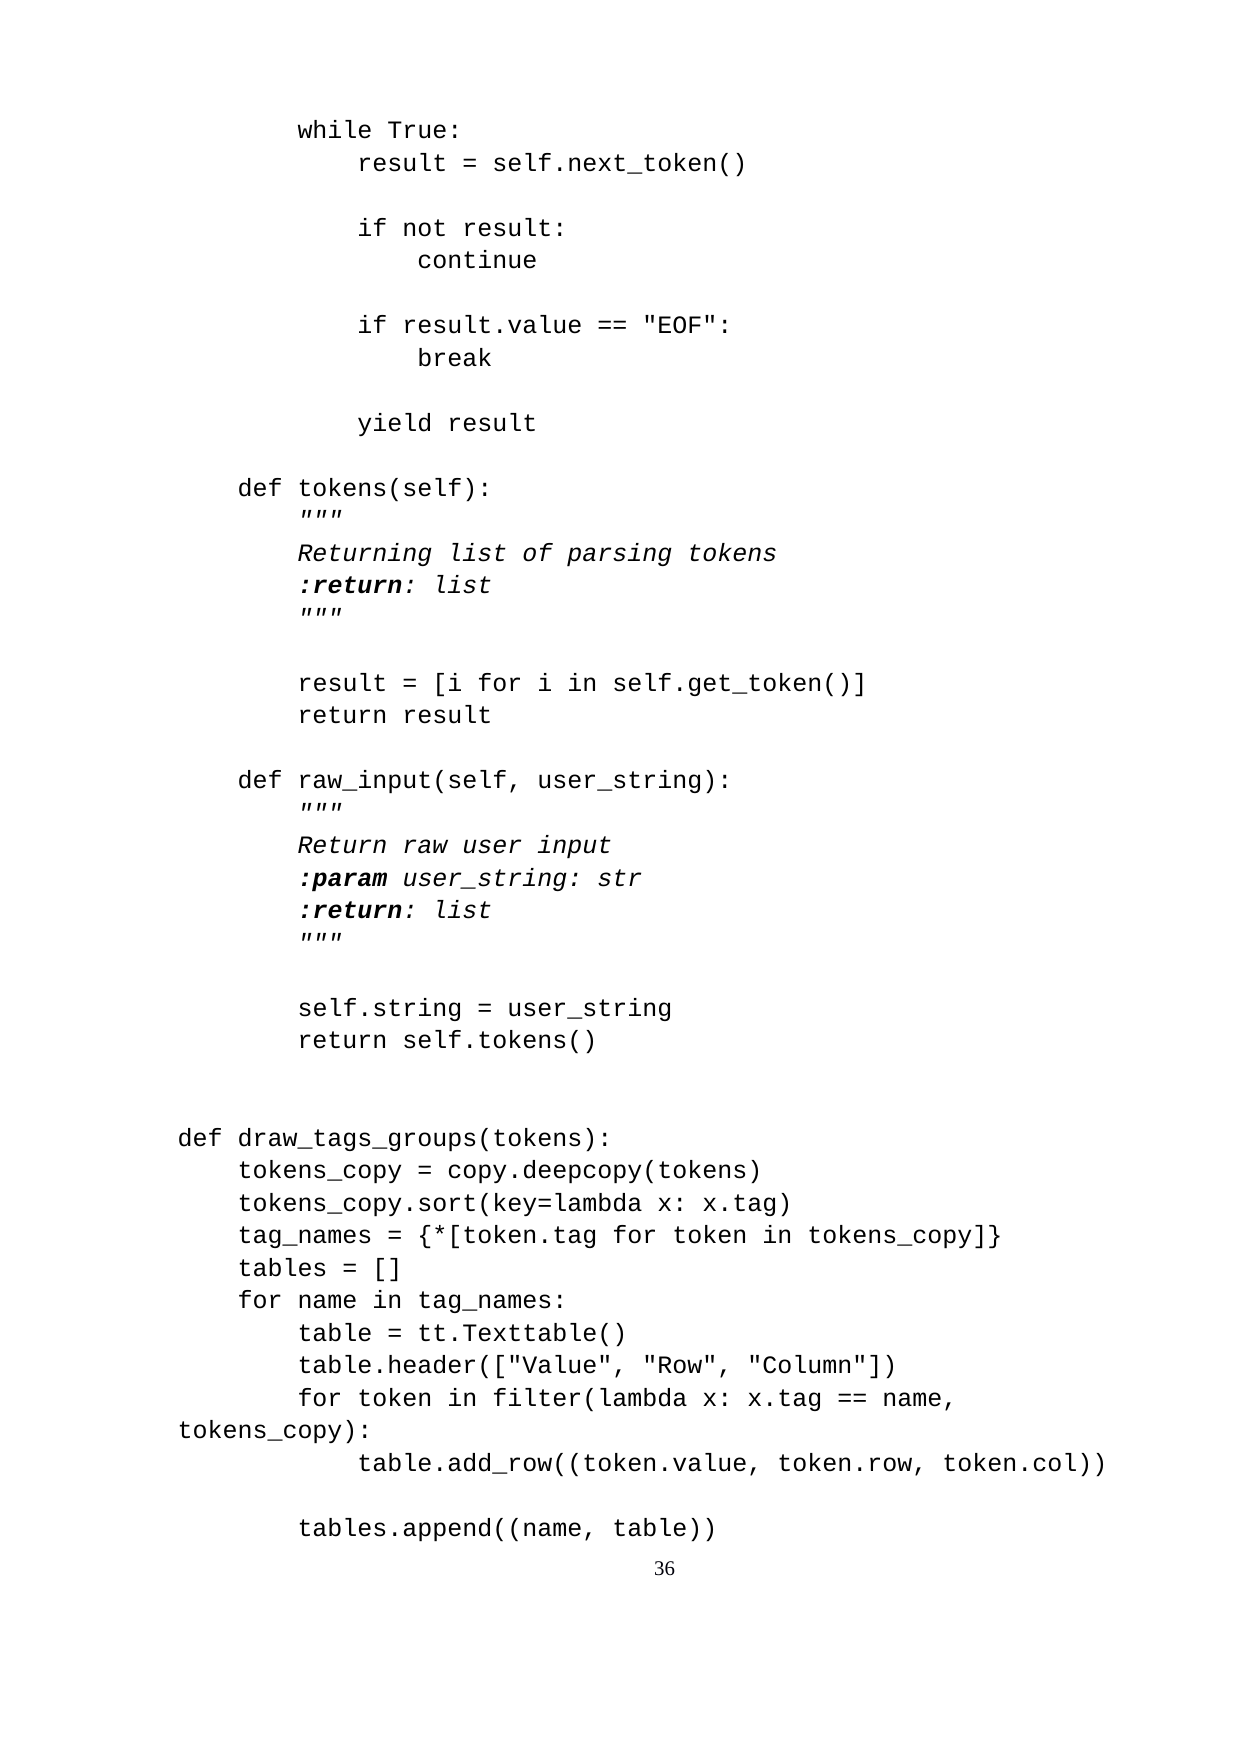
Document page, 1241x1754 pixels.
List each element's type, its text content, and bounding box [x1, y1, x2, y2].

text while True: result = self.next_token() if not result: continue if result.value == "EOF": break yield result def tokens(self): """ Returning list of parsing tokens :return: list """ result = [i for i in self.get_token()] return result def raw_input(self, user_string): """ Return raw user input :param user_string: str :return: list """ self.string = user_string return self.tokens() def draw_tags_groups(tokens): tokens_copy = copy.deepcopy(tokens) tokens_copy.sort(key=lambda x: x.tag) tag_names = {*[token.tag for token in tokens_copy]} tables = [] for name in tag_names: table = tt.Texttable() table.header(["Value", "Row", "Column"]) for token in filter(lambda x: x.tag == name, tokens_copy): table.add_row((token.value, token.row, token.col)) tables.append((name, table)) [177, 118, 1152, 1544]
